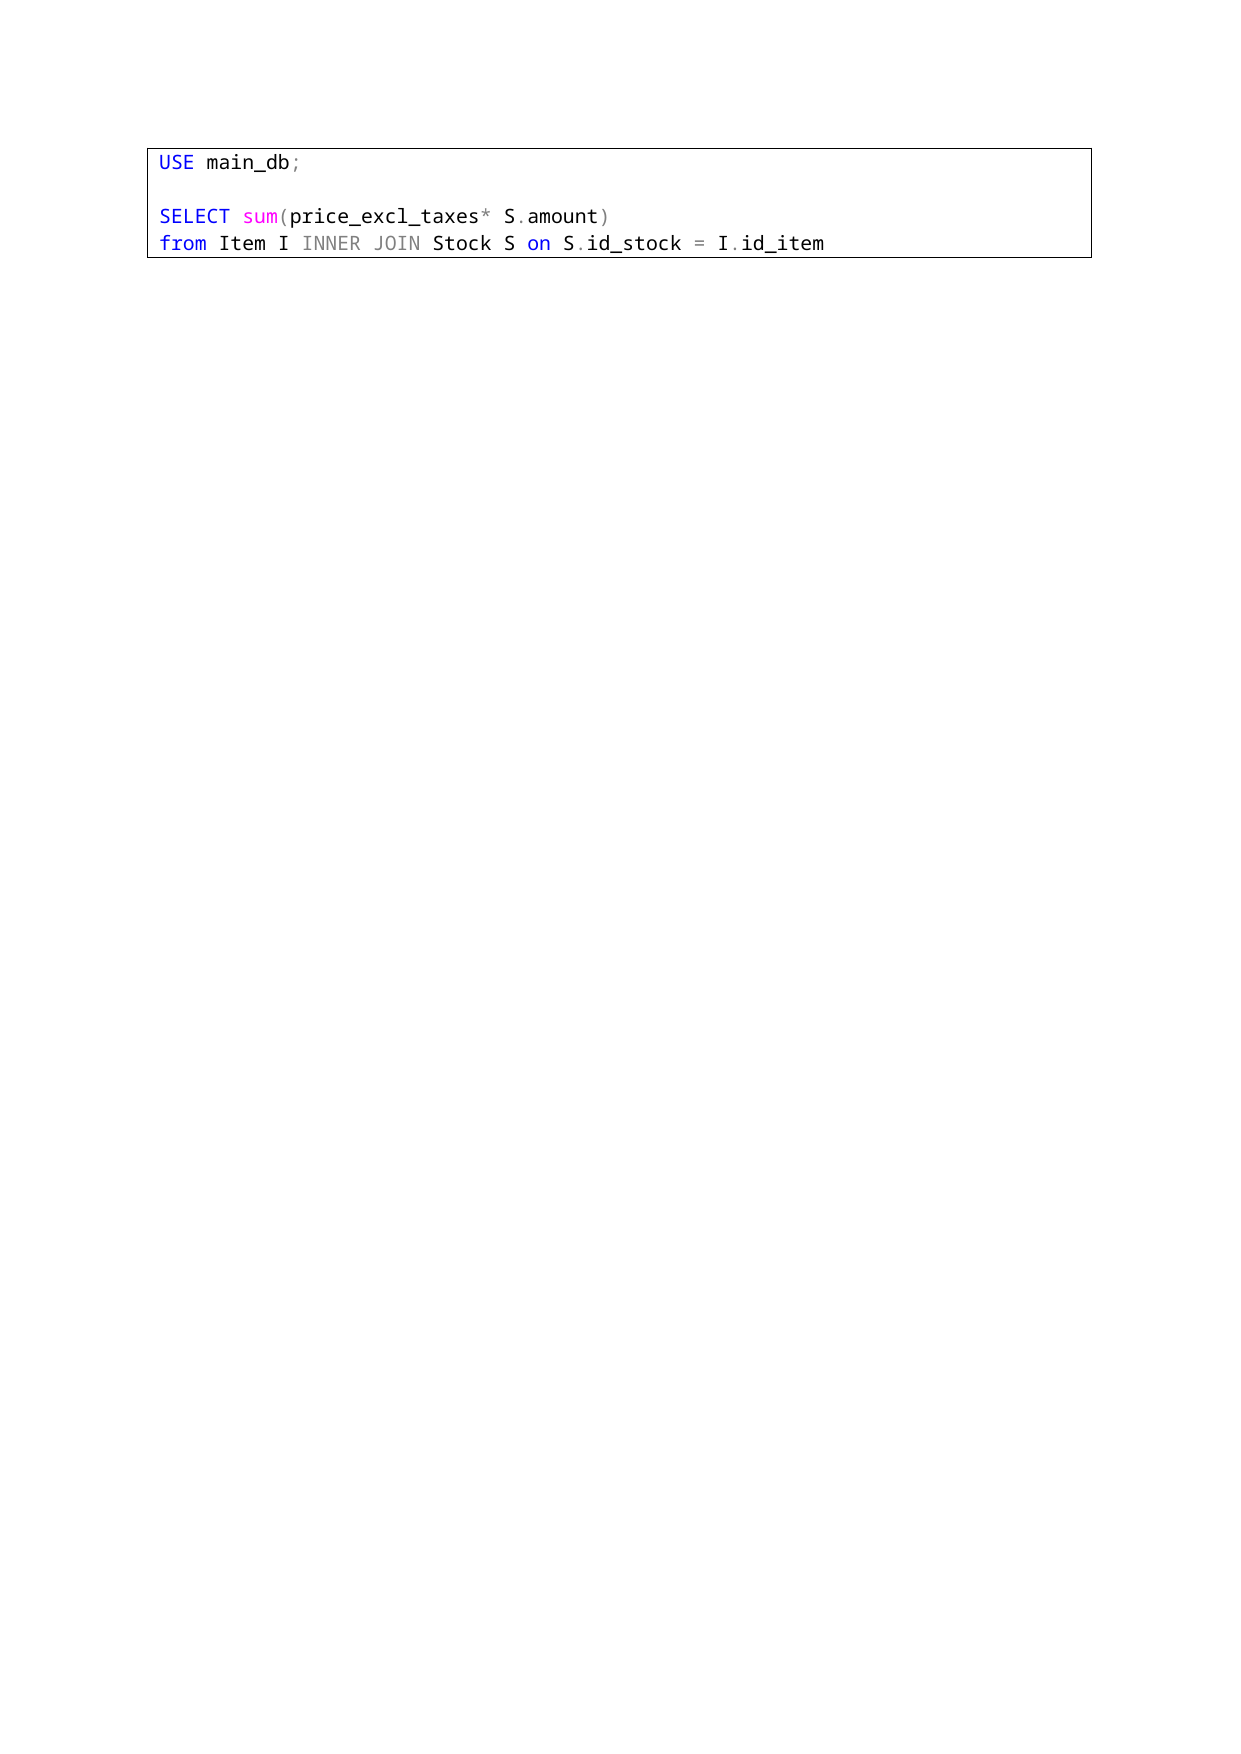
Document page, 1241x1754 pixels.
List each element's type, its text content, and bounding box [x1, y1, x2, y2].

table_header USE main_db; SELECT sum(price_excl_taxes* S.amount) from Item I INNER JOIN Stock S on S.id_stock = I.id_item [148, 149, 1091, 257]
